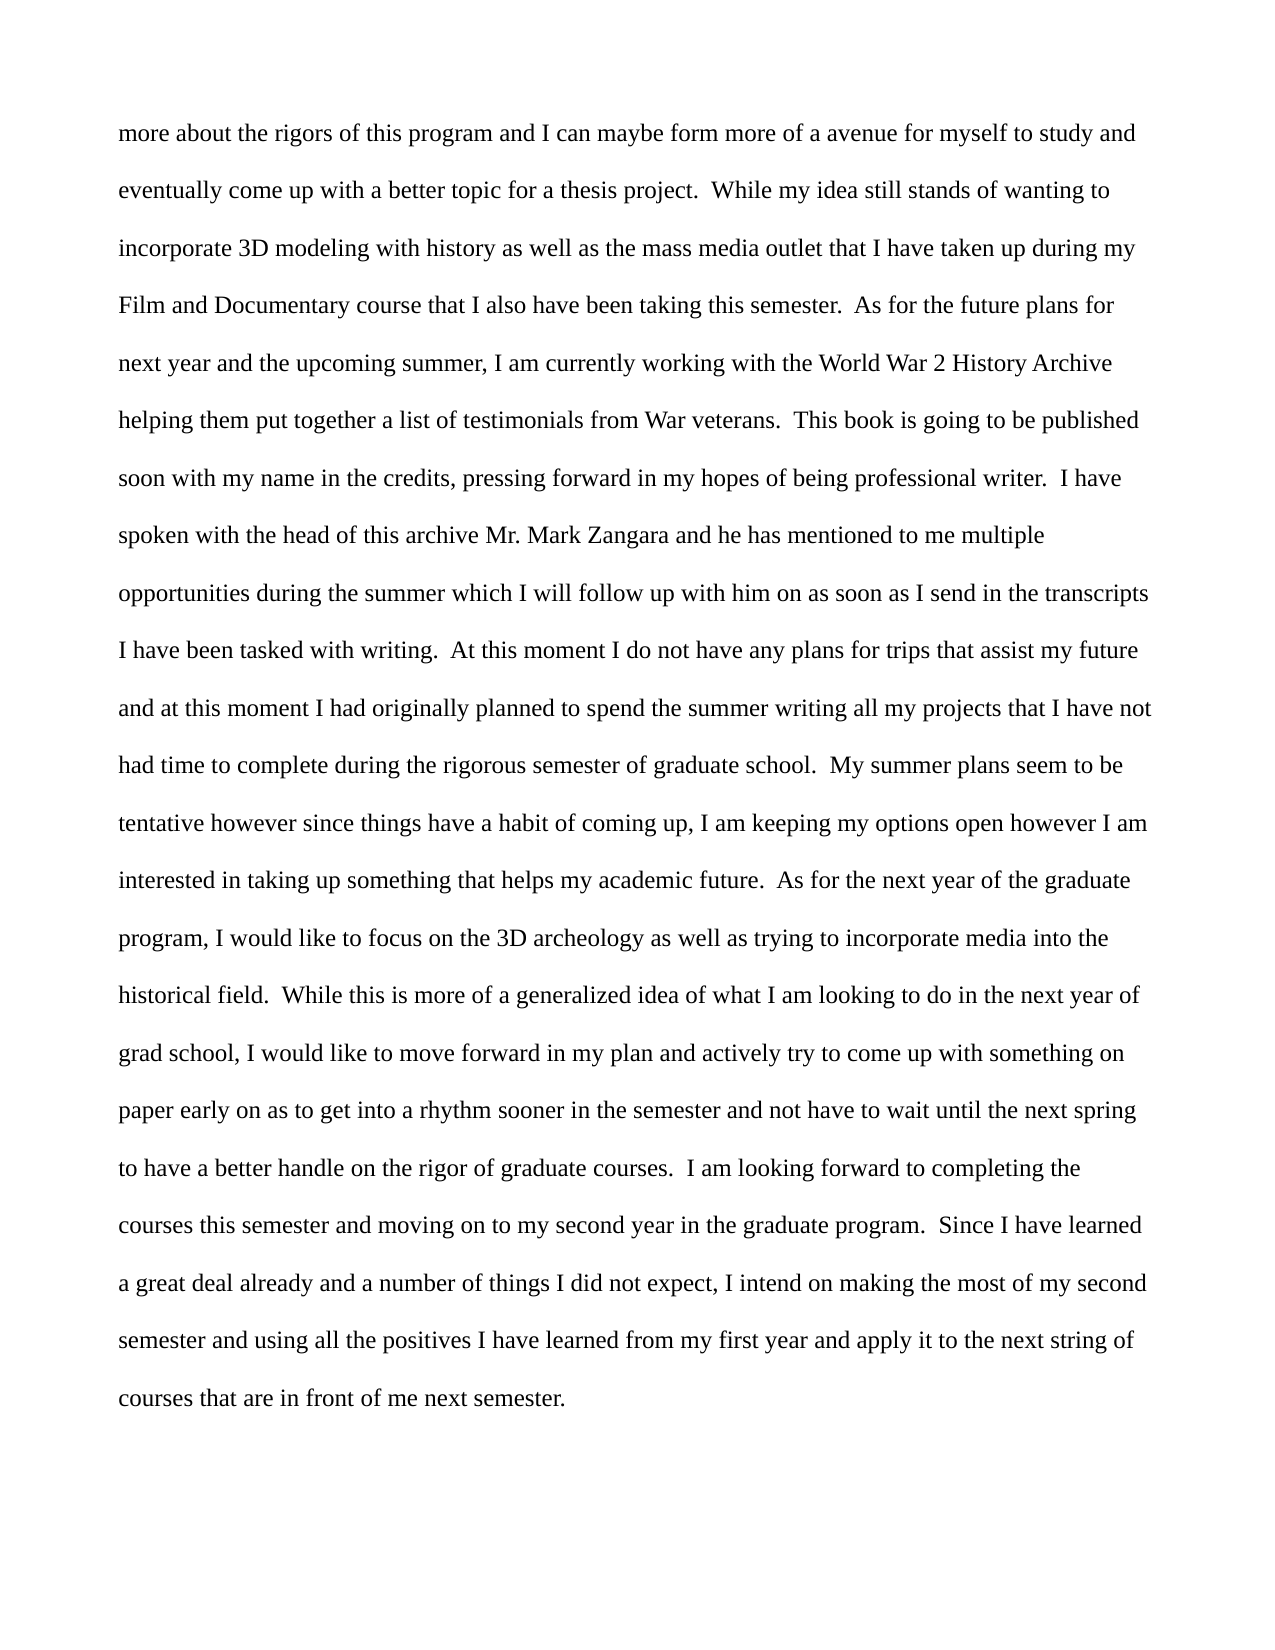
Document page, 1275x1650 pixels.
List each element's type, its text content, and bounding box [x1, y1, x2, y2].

text more about the rigors of this program and I can maybe form more of a avenue for myself to study and eventually come up with a better topic for a thesis project. While my idea still stands of wanting to incorporate 3D modeling with history as well as the mass media outlet that I have taken up during my Film and Documentary course that I also have been taking this semester. As for the future plans for next year and the upcoming summer, I am currently working with the World War 2 History Archive helping them put together a list of testimonials from War veterans. This book is going to be published soon with my name in the credits, pressing forward in my hopes of being professional writer. I have spoken with the head of this archive Mr. Mark Zangara and he has mentioned to me multiple opportunities during the summer which I will follow up with him on as soon as I send in the transcripts I have been tasked with writing. At this moment I do not have any plans for trips that assist my future and at this moment I had originally planned to spend the summer writing all my projects that I have not had time to complete during the rigorous semester of graduate school. My summer plans seem to be tentative however since things have a habit of coming up, I am keeping my options open however I am interested in taking up something that helps my academic future. As for the next year of the graduate program, I would like to focus on the 3D archeology as well as trying to incorporate media into the historical field. While this is more of a generalized idea of what I am looking to do in the next year of grad school, I would like to move forward in my plan and actively try to come up with something on paper early on as to get into a rhythm sooner in the semester and not have to wait until the next spring to have a better handle on the rigor of graduate courses. I am looking forward to completing the courses this semester and moving on to my second year in the graduate program. Since I have learned a great deal already and a number of things I did not expect, I intend on making the most of my second semester and using all the positives I have learned from my first year and apply it to the next string of courses that are in front of me next semester. [118, 118, 1157, 1412]
